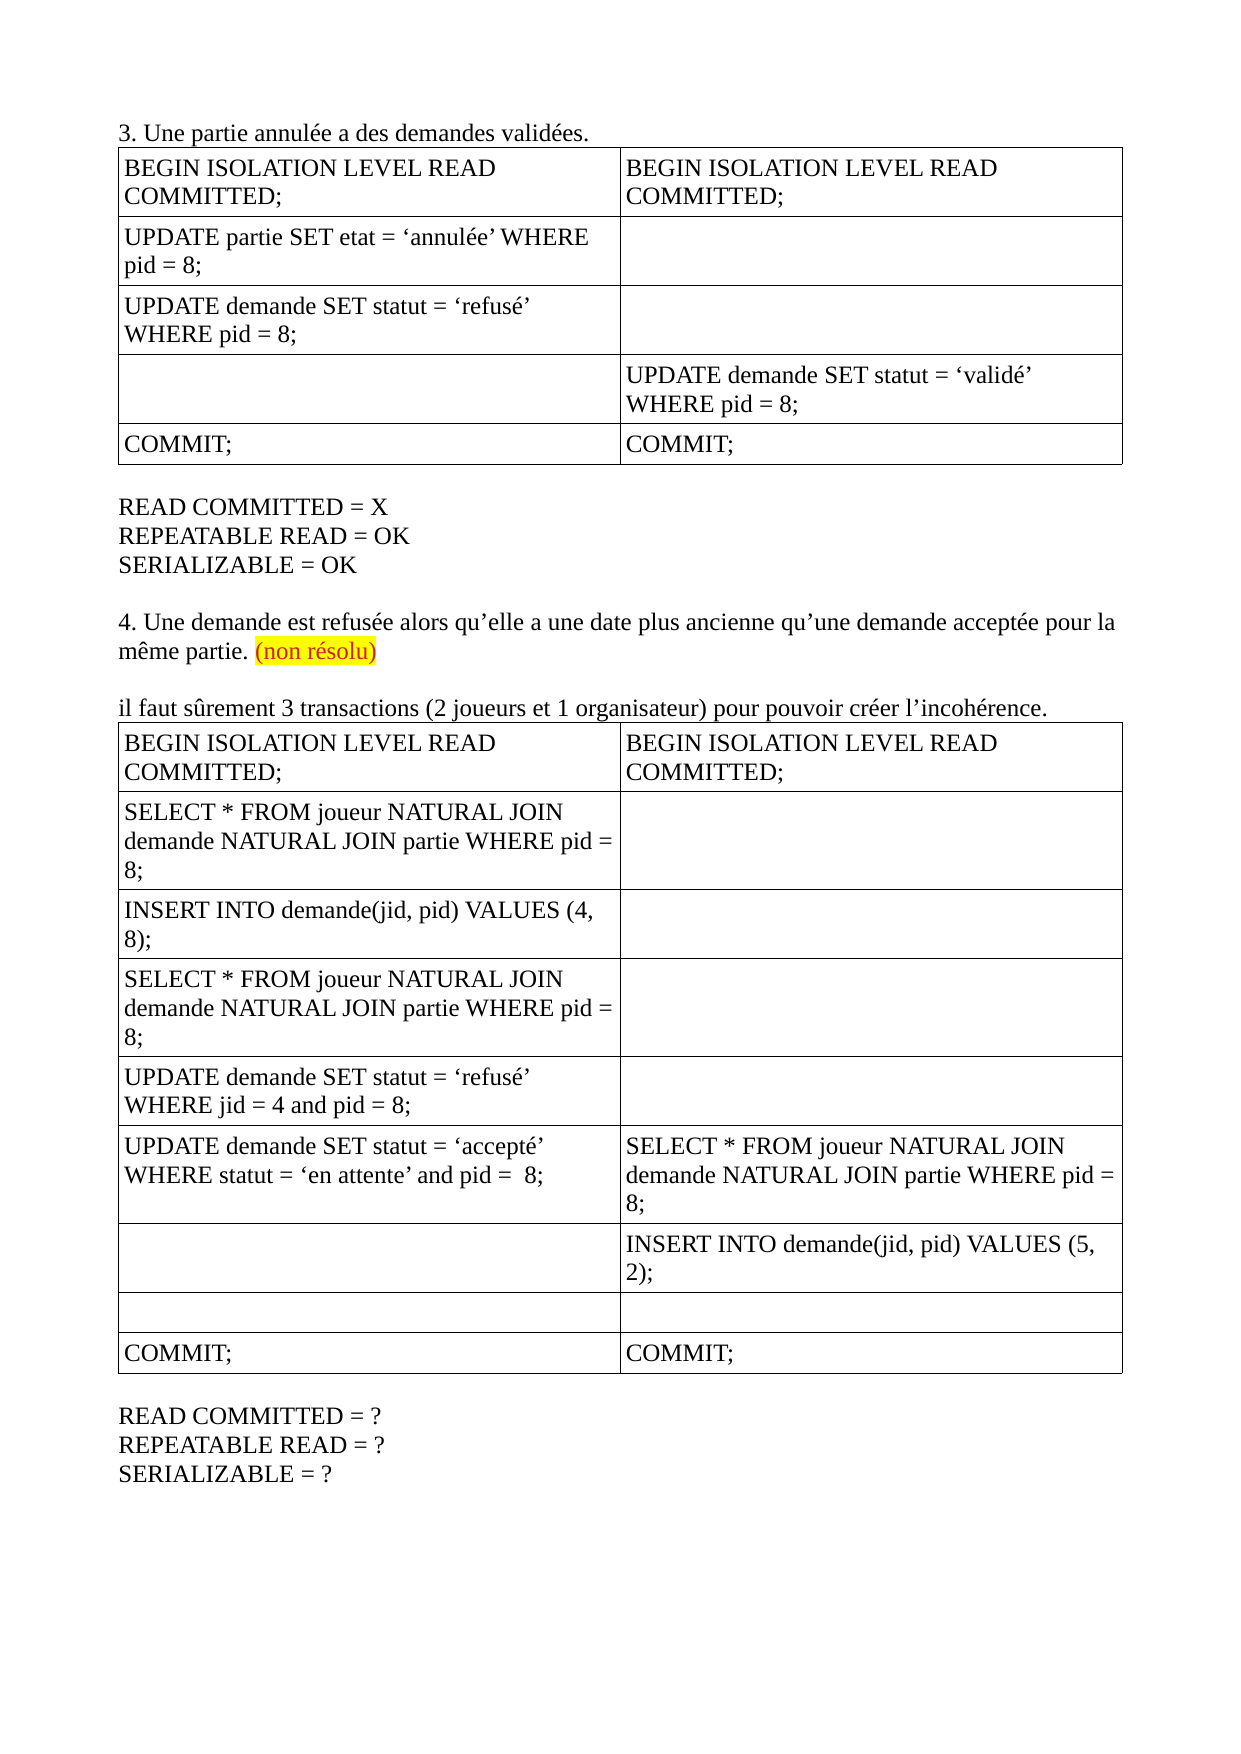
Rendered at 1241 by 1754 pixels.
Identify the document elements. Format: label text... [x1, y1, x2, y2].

table_header BEGIN ISOLATION LEVEL READ COMMITTED; [119, 148, 620, 216]
text 4. Une demande est refusée alors qu’elle a une date plus ancienne qu’une demande acceptée pour la même partie. (non résolu) [118, 607, 1122, 665]
text SERIALIZABLE = OK [118, 550, 1122, 578]
text il faut sûrement 3 transactions (2 joueurs et 1 organisateur) pour pouvoir créer l’incohérence. [118, 693, 1122, 722]
table_cell [621, 959, 1122, 1056]
table_cell COMMIT; [119, 1333, 620, 1373]
table_cell [119, 1224, 620, 1292]
table_header BEGIN ISOLATION LEVEL READ COMMITTED; [119, 723, 620, 791]
table_cell [621, 890, 1122, 958]
text 3. Une partie annulée a des demandes validées. [118, 118, 1122, 147]
table_cell COMMIT; [119, 424, 620, 463]
table_cell [621, 217, 1122, 285]
table_cell UPDATE partie SET etat = ‘annulée’ WHERE pid = 8; [119, 217, 620, 285]
table_cell SELECT * FROM joueur NATURAL JOIN demande NATURAL JOIN partie WHERE pid = 8; [119, 959, 620, 1056]
table_cell [119, 355, 620, 423]
table_cell [621, 792, 1122, 889]
table_cell COMMIT; [621, 1333, 1122, 1373]
table_cell UPDATE demande SET statut = ‘refusé’ WHERE pid = 8; [119, 286, 620, 354]
table_cell UPDATE demande SET statut = ‘validé’ WHERE pid = 8; [621, 355, 1122, 423]
table_cell SELECT * FROM joueur NATURAL JOIN demande NATURAL JOIN partie WHERE pid = 8; [621, 1126, 1122, 1223]
table_header BEGIN ISOLATION LEVEL READ COMMITTED; [621, 723, 1122, 791]
table_cell UPDATE demande SET statut = ‘refusé’ WHERE jid = 4 and pid = 8; [119, 1057, 620, 1125]
table_cell [621, 1057, 1122, 1125]
text READ COMMITTED = ? [118, 1401, 1122, 1430]
table_header BEGIN ISOLATION LEVEL READ COMMITTED; [621, 148, 1122, 216]
table_cell INSERT INTO demande(jid, pid) VALUES (4, 8); [119, 890, 620, 958]
text READ COMMITTED = X [118, 492, 1122, 521]
table_cell COMMIT; [621, 424, 1122, 463]
table_cell UPDATE demande SET statut = ‘accepté’ WHERE statut = ‘en attente’ and pid = 8; [119, 1126, 620, 1223]
text SERIALIZABLE = ? [118, 1459, 1122, 1488]
table_cell INSERT INTO demande(jid, pid) VALUES (5, 2); [621, 1224, 1122, 1292]
table_cell SELECT * FROM joueur NATURAL JOIN demande NATURAL JOIN partie WHERE pid = 8; [119, 792, 620, 889]
table_cell [119, 1293, 620, 1332]
text REPEATABLE READ = ? [118, 1430, 1122, 1459]
table_cell [621, 286, 1122, 354]
table_cell [621, 1293, 1122, 1332]
text REPEATABLE READ = OK [118, 521, 1122, 550]
